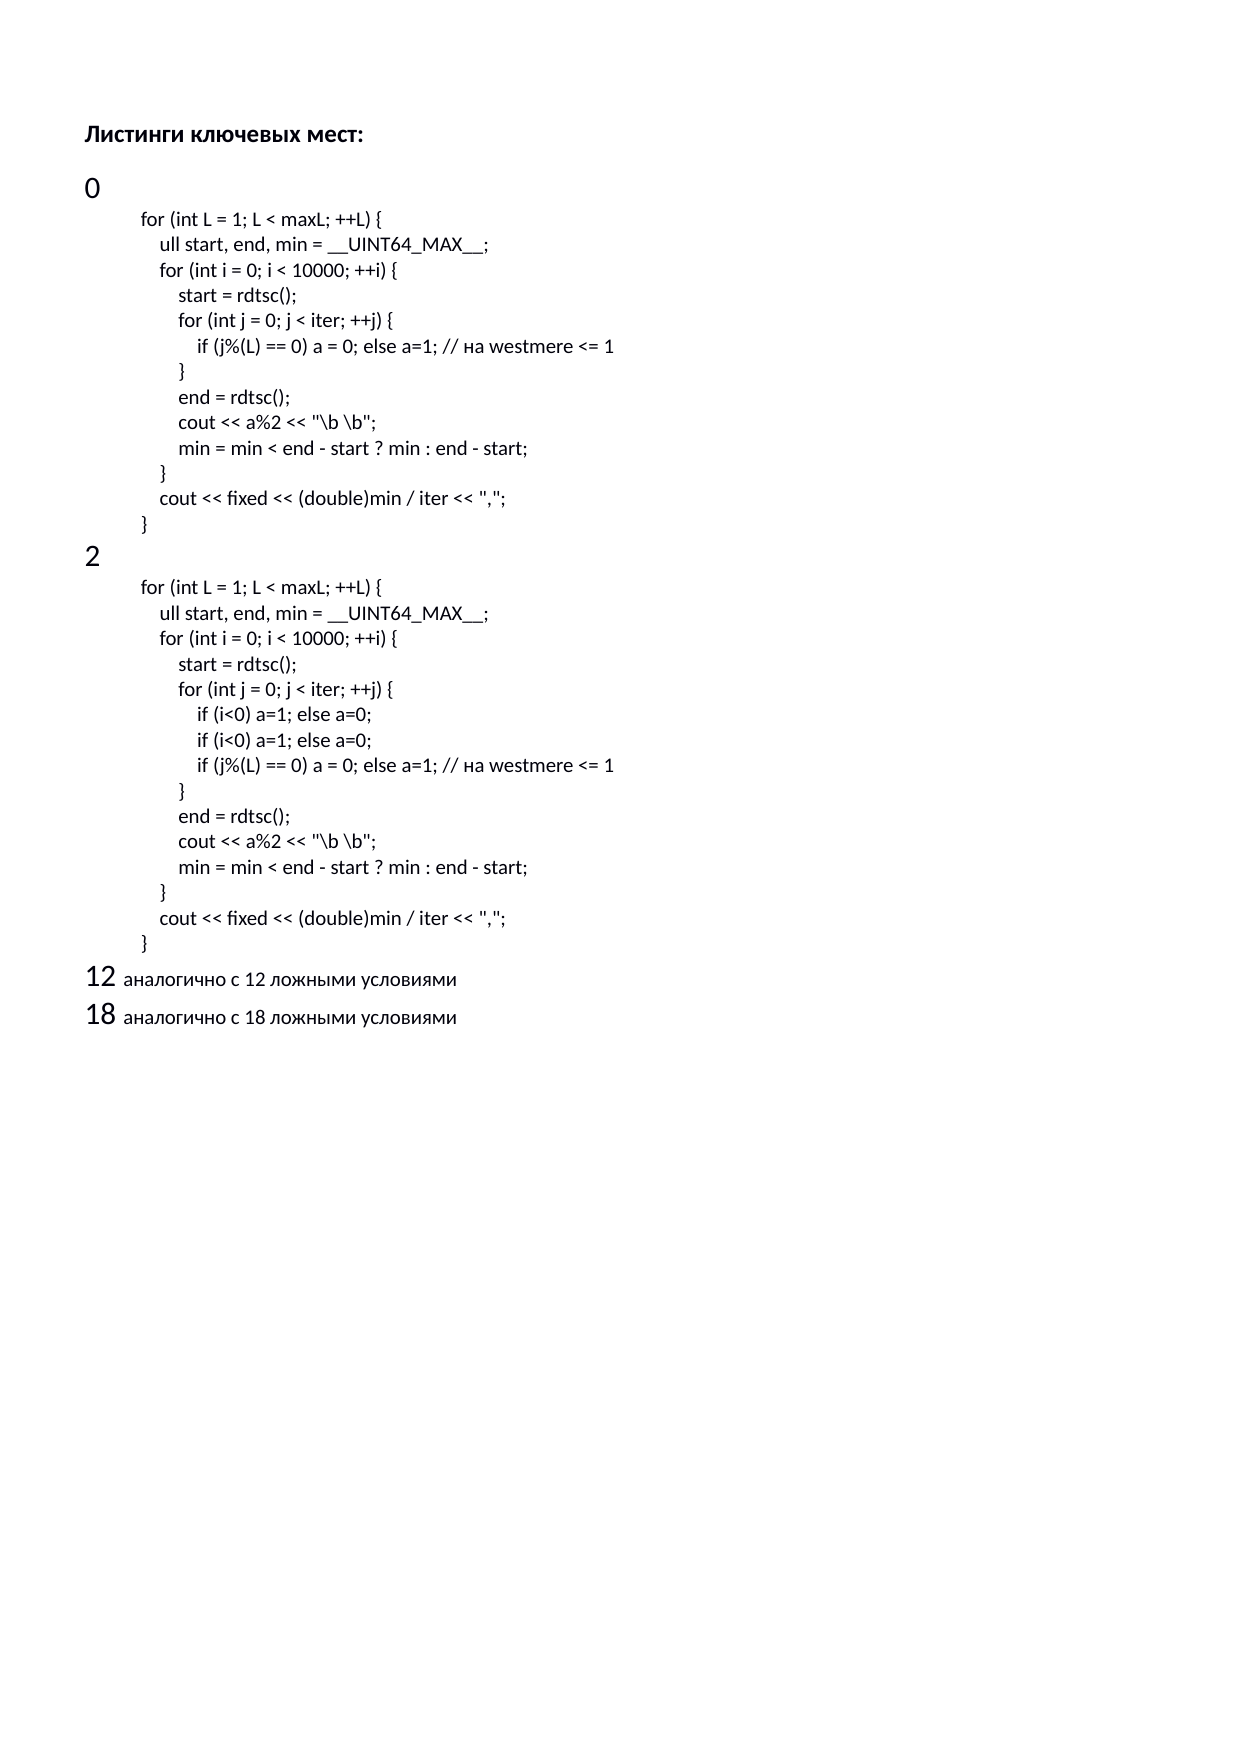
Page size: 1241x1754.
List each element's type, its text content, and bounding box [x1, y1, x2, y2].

text 18 аналогично с 18 ложными условиями [84, 994, 1159, 1032]
text for (int j = 0; j < iter; ++j) { [84, 308, 1159, 333]
text } [84, 460, 1159, 486]
text for (int i = 0; i < 10000; ++i) { [84, 625, 1159, 651]
text min = min < end - start ? min : end - start; [84, 435, 1159, 460]
text if (i<0) a=1; else a=0; [84, 702, 1159, 727]
text Листинги ключевых мест: [84, 118, 1159, 149]
text for (int i = 0; i < 10000; ++i) { [84, 257, 1159, 282]
text 12 аналогично с 12 ложными условиями [84, 956, 1159, 994]
text if (j%(L) == 0) a = 0; else a=1; // на westmere <= 1 [84, 333, 1159, 358]
text } [84, 930, 1159, 956]
text start = rdtsc(); [84, 651, 1159, 676]
text cout << fixed << (double)min / iter << ","; [84, 486, 1159, 511]
text for (int L = 1; L < maxL; ++L) { [84, 574, 1159, 600]
text for (int j = 0; j < iter; ++j) { [84, 676, 1159, 702]
text min = min < end - start ? min : end - start; [84, 854, 1159, 879]
text cout << a%2 << "\b \b"; [84, 829, 1159, 854]
text ull start, end, min = __UINT64_MAX__; [84, 600, 1159, 625]
text } [84, 879, 1159, 905]
text if (j%(L) == 0) a = 0; else a=1; // на westmere <= 1 [84, 752, 1159, 778]
text 2 [84, 536, 1159, 574]
text if (i<0) a=1; else a=0; [84, 727, 1159, 752]
text } [84, 778, 1159, 803]
text end = rdtsc(); [84, 384, 1159, 409]
text ull start, end, min = __UINT64_MAX__; [84, 231, 1159, 257]
text cout << a%2 << "\b \b"; [84, 409, 1159, 435]
text end = rdtsc(); [84, 803, 1159, 829]
text for (int L = 1; L < maxL; ++L) { [84, 206, 1159, 231]
text start = rdtsc(); [84, 282, 1159, 308]
text } [84, 358, 1159, 384]
text 0 [84, 168, 1159, 206]
text } [84, 511, 1159, 536]
text cout << fixed << (double)min / iter << ","; [84, 905, 1159, 930]
